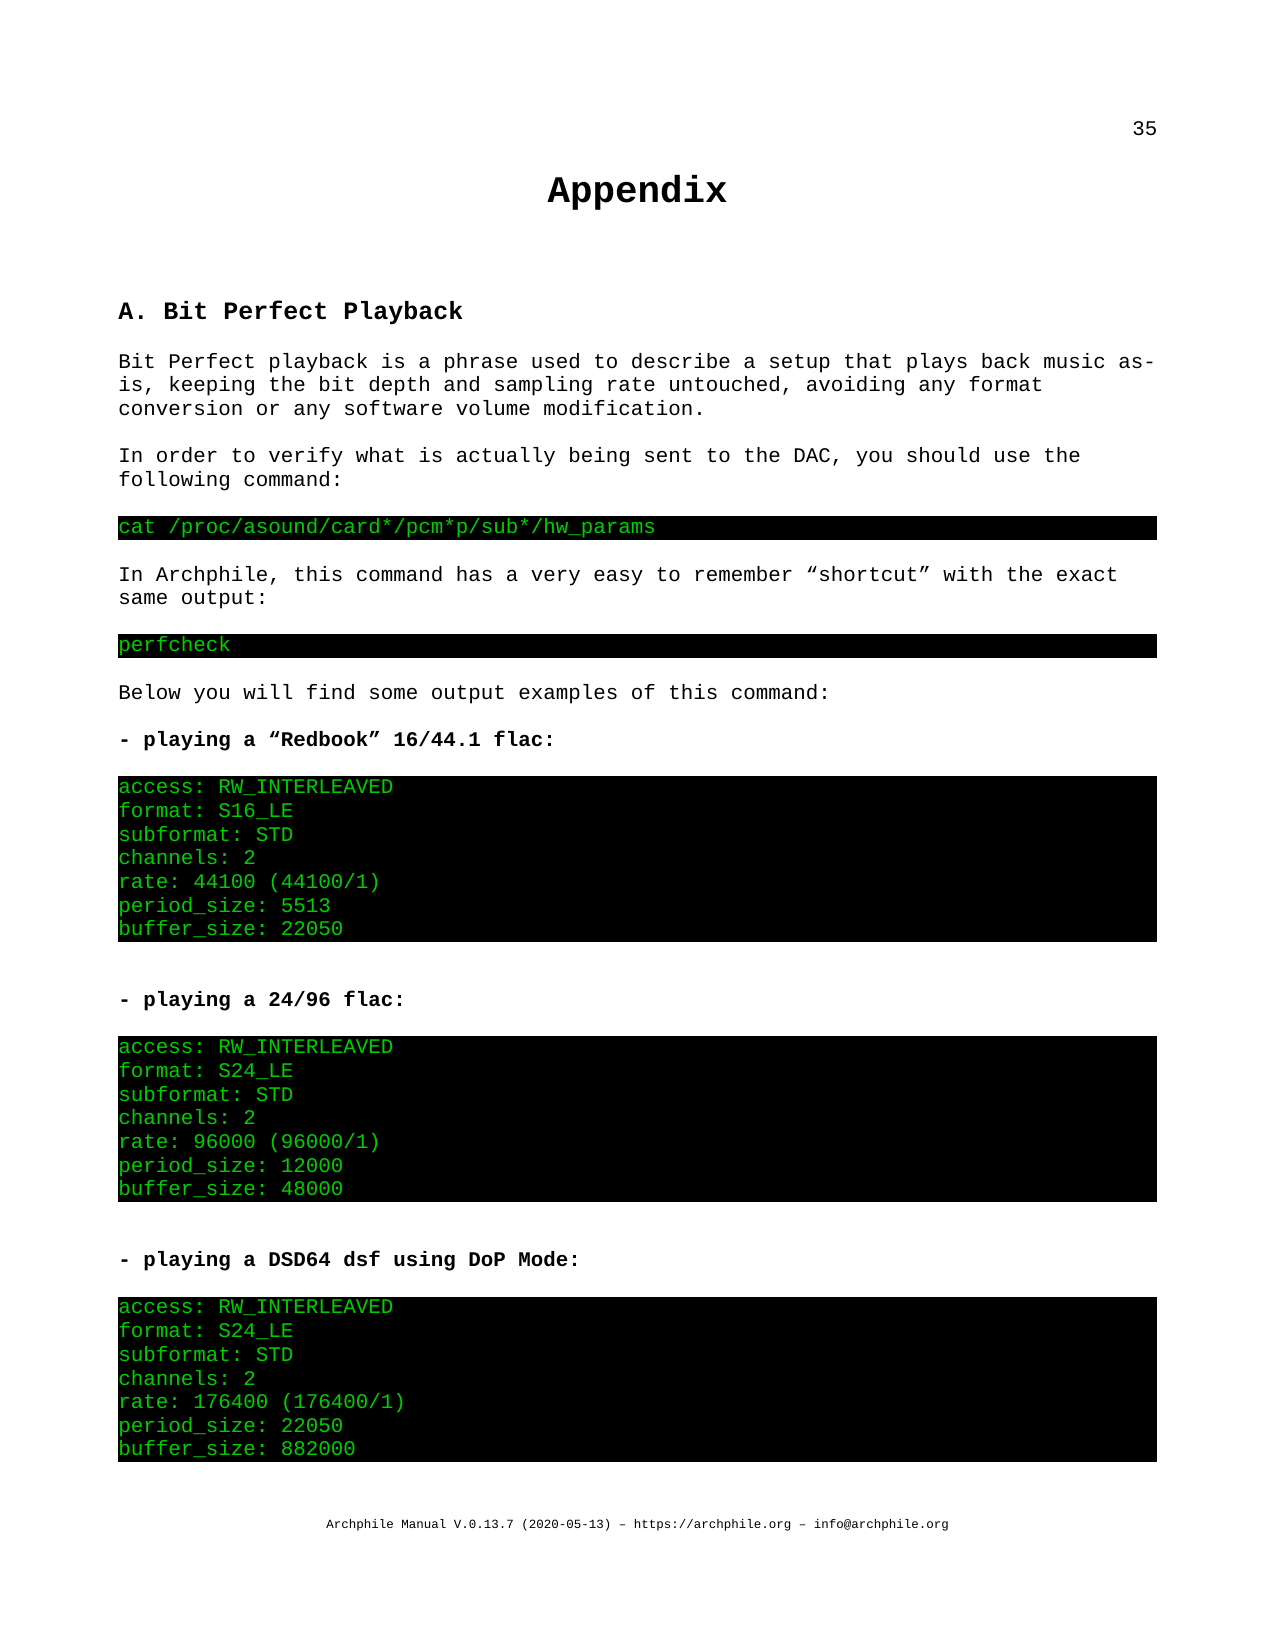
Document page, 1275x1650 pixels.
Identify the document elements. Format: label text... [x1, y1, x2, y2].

text subformat: STD [118, 1344, 1157, 1367]
text channels: 2 [118, 847, 1157, 871]
text Below you will find some output examples of this command: [118, 682, 1157, 705]
text subformat: STD [118, 824, 1157, 847]
text buffer_size: 22050 [118, 918, 1157, 942]
text rate: 96000 (96000/1) [118, 1131, 1157, 1155]
text In Archphile, this command has a very easy to remember “shortcut” with the exact same output: [118, 563, 1157, 611]
text buffer_size: 882000 [118, 1438, 1157, 1462]
text Bit Perfect playback is a phrase used to describe a setup that plays back music as-is, keeping the bit depth and sampling rate untouched, avoiding any format conversion or any software volume modification. [118, 351, 1157, 422]
text In order to verify what is actually being sent to the DAC, you should use the following command: [118, 445, 1157, 493]
text perfcheck [118, 634, 1157, 658]
text cat /proc/asound/card*/pcm*p/sub*/hw_params [118, 516, 1157, 540]
text access: RW_INTERLEAVED [118, 776, 1157, 800]
text format: S16_LE [118, 800, 1157, 824]
text period_size: 22050 [118, 1415, 1157, 1438]
text channels: 2 [118, 1107, 1157, 1131]
text - playing a 24/96 flac: [118, 989, 1157, 1013]
text period_size: 12000 [118, 1155, 1157, 1178]
text channels: 2 [118, 1367, 1157, 1391]
text format: S24_LE [118, 1320, 1157, 1344]
text Appendix [118, 171, 1157, 214]
text subformat: STD [118, 1084, 1157, 1107]
text rate: 176400 (176400/1) [118, 1391, 1157, 1415]
text access: RW_INTERLEAVED [118, 1297, 1157, 1320]
text - playing a “Redbook” 16/44.1 flac: [118, 729, 1157, 753]
text buffer_size: 48000 [118, 1178, 1157, 1202]
text access: RW_INTERLEAVED [118, 1036, 1157, 1060]
text format: S24_LE [118, 1060, 1157, 1084]
text - playing a DSD64 dsf using DoP Mode: [118, 1249, 1157, 1273]
text A. Bit Perfect Playback [118, 299, 1157, 327]
text rate: 44100 (44100/1) [118, 871, 1157, 894]
text period_size: 5513 [118, 894, 1157, 918]
